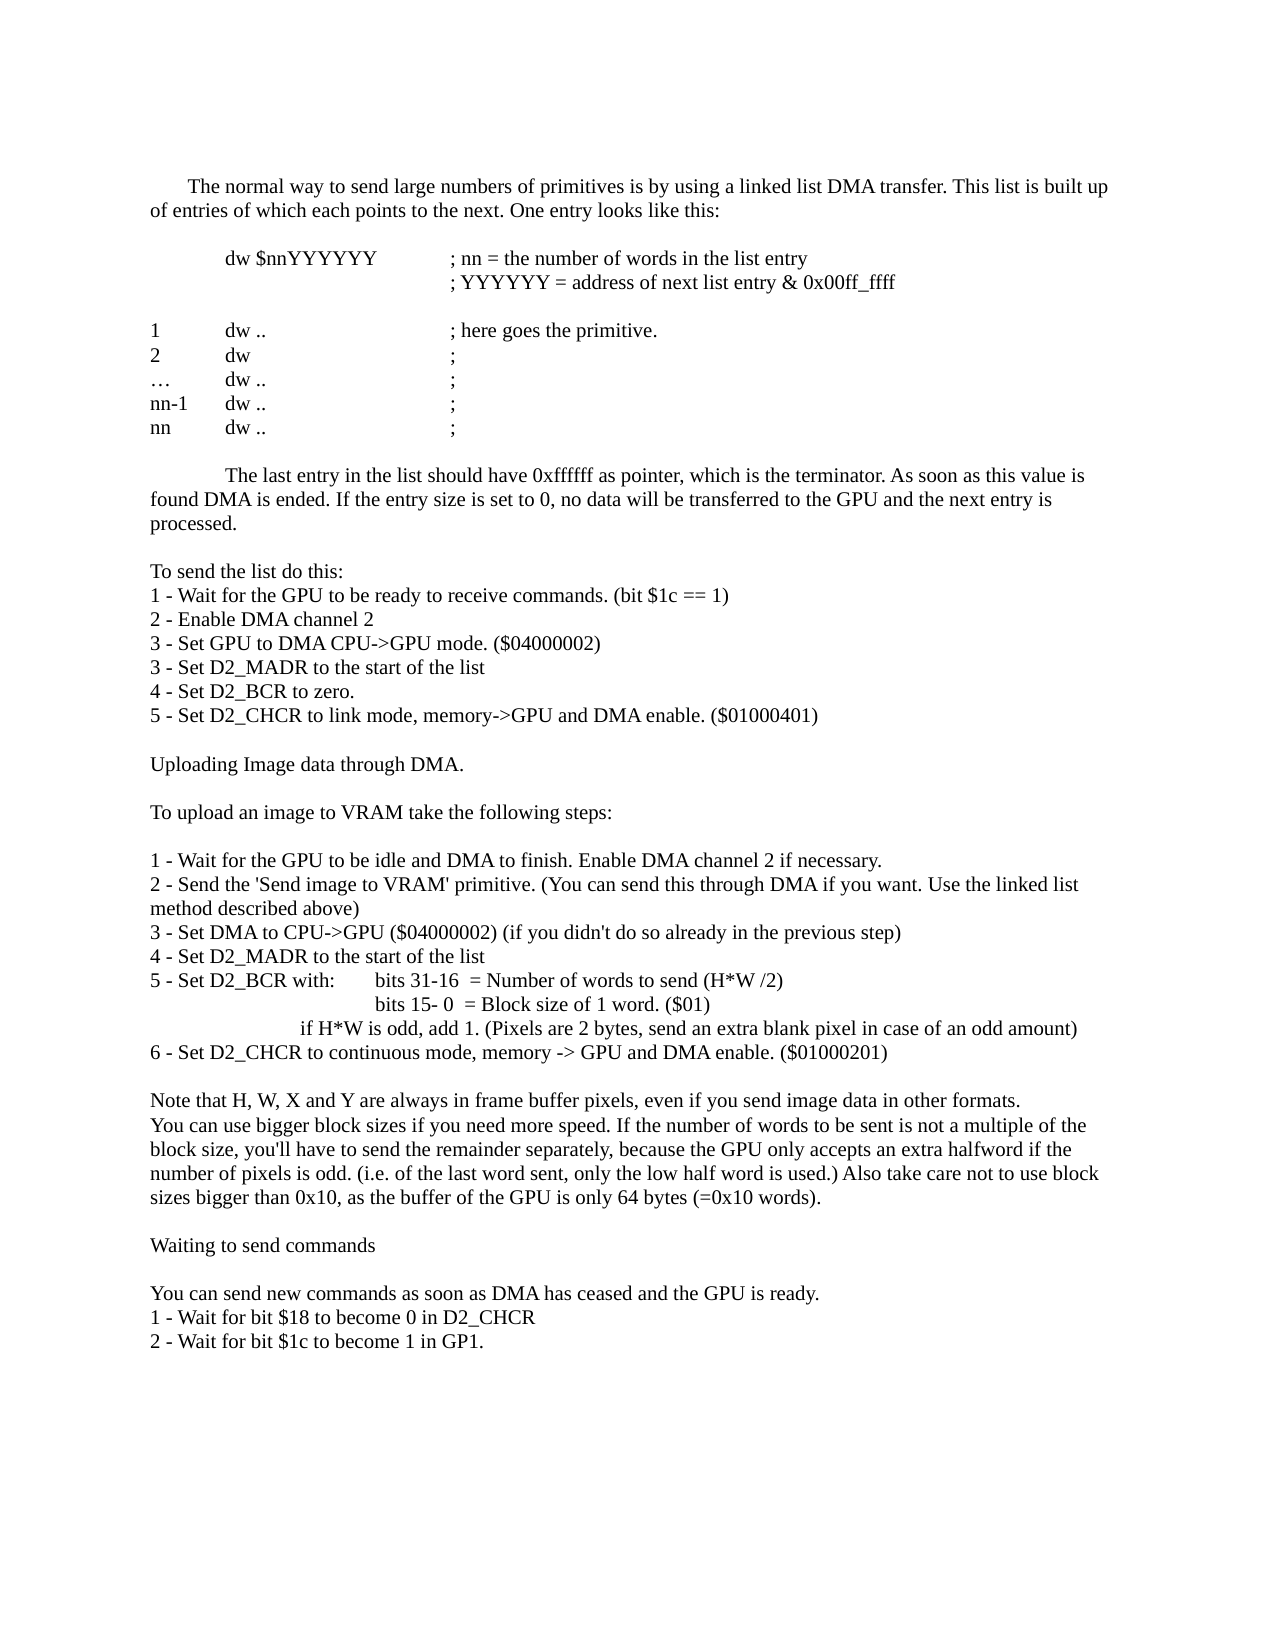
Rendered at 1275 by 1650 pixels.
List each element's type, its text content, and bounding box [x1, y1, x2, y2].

text bits 15- 0 = Block size of 1 word. ($01) [300, 992, 1125, 1016]
text 4 - Set D2_MADR to the start of the list [150, 944, 1125, 968]
text 1 - Wait for the GPU to be idle and DMA to finish. Enable DMA channel 2 if necessary. [150, 848, 1125, 872]
text Note that H, W, X and Y are always in frame buffer pixels, even if you send image data in other formats. [150, 1088, 1125, 1112]
text 2 - Enable DMA channel 2 [150, 607, 1125, 631]
text You can send new commands as soon as DMA has ceased and the GPU is ready. [150, 1281, 1125, 1305]
text 6 - Set D2_CHCR to continuous mode, memory -> GPU and DMA enable. ($01000201) [150, 1040, 1125, 1064]
text The normal way to send large numbers of primitives is by using a linked list DMA transfer. This list is built up of entries of which each points to the next. One entry looks like this: [150, 174, 1125, 222]
text ; YYYYYY = address of next list entry & 0x00ff_ffff [375, 270, 1125, 294]
text You can use bigger block sizes if you need more speed. If the number of words to be sent is not a multiple of the block size, you'll have to send the remainder separately, because the GPU only accepts an extra halfword if the number of pixels is odd. (i.e. of the last word sent, only the low half word is used.) Also take care not to use block sizes bigger than 0x10, as the buffer of the GPU is only 64 bytes (=0x10 words). [150, 1112, 1125, 1209]
text 2 - Wait for bit $1c to become 1 in GP1. [150, 1329, 1125, 1353]
text 1 dw .. ; here goes the primitive. [150, 318, 1125, 342]
text 3 - Set GPU to DMA CPU->GPU mode. ($04000002) [150, 631, 1125, 655]
text 5 - Set D2_CHCR to link mode, memory->GPU and DMA enable. ($01000401) [150, 703, 1125, 727]
text 4 - Set D2_BCR to zero. [150, 679, 1125, 703]
list Waiting to send commands [150, 1233, 1125, 1257]
text nn dw .. ; [150, 415, 1125, 439]
text 1 - Wait for the GPU to be ready to receive commands. (bit $1c == 1) [150, 583, 1125, 607]
text dw $nnYYYYYY ; nn = the number of words in the list entry [225, 246, 1125, 270]
text To upload an image to VRAM take the following steps: [150, 800, 1125, 824]
text nn-1 dw .. ; [150, 391, 1125, 415]
text … dw .. ; [150, 367, 1125, 391]
text 2 dw ; [150, 342, 1125, 367]
text 5 - Set D2_BCR with: bits 31-16 = Number of words to send (H*W /2) [150, 968, 1125, 992]
text 3 - Set D2_MADR to the start of the list [150, 655, 1125, 679]
text To send the list do this: [150, 559, 1125, 583]
text The last entry in the list should have 0xffffff as pointer, which is the terminator. As soon as this value is found DMA is ended. If the entry size is set to 0, no data will be transferred to the GPU and the next entry is processed. [150, 463, 1125, 535]
text 3 - Set DMA to CPU->GPU ($04000002) (if you didn't do so already in the previous step) [150, 920, 1125, 944]
text 2 - Send the 'Send image to VRAM' primitive. (You can send this through DMA if you want. Use the linked list method described above) [150, 872, 1125, 920]
list Uploading Image data through DMA. [150, 752, 1125, 776]
text if H*W is odd, add 1. (Pixels are 2 bytes, send an extra blank pixel in case of an odd amount) [300, 1016, 1125, 1040]
text 1 - Wait for bit $18 to become 0 in D2_CHCR [150, 1305, 1125, 1329]
